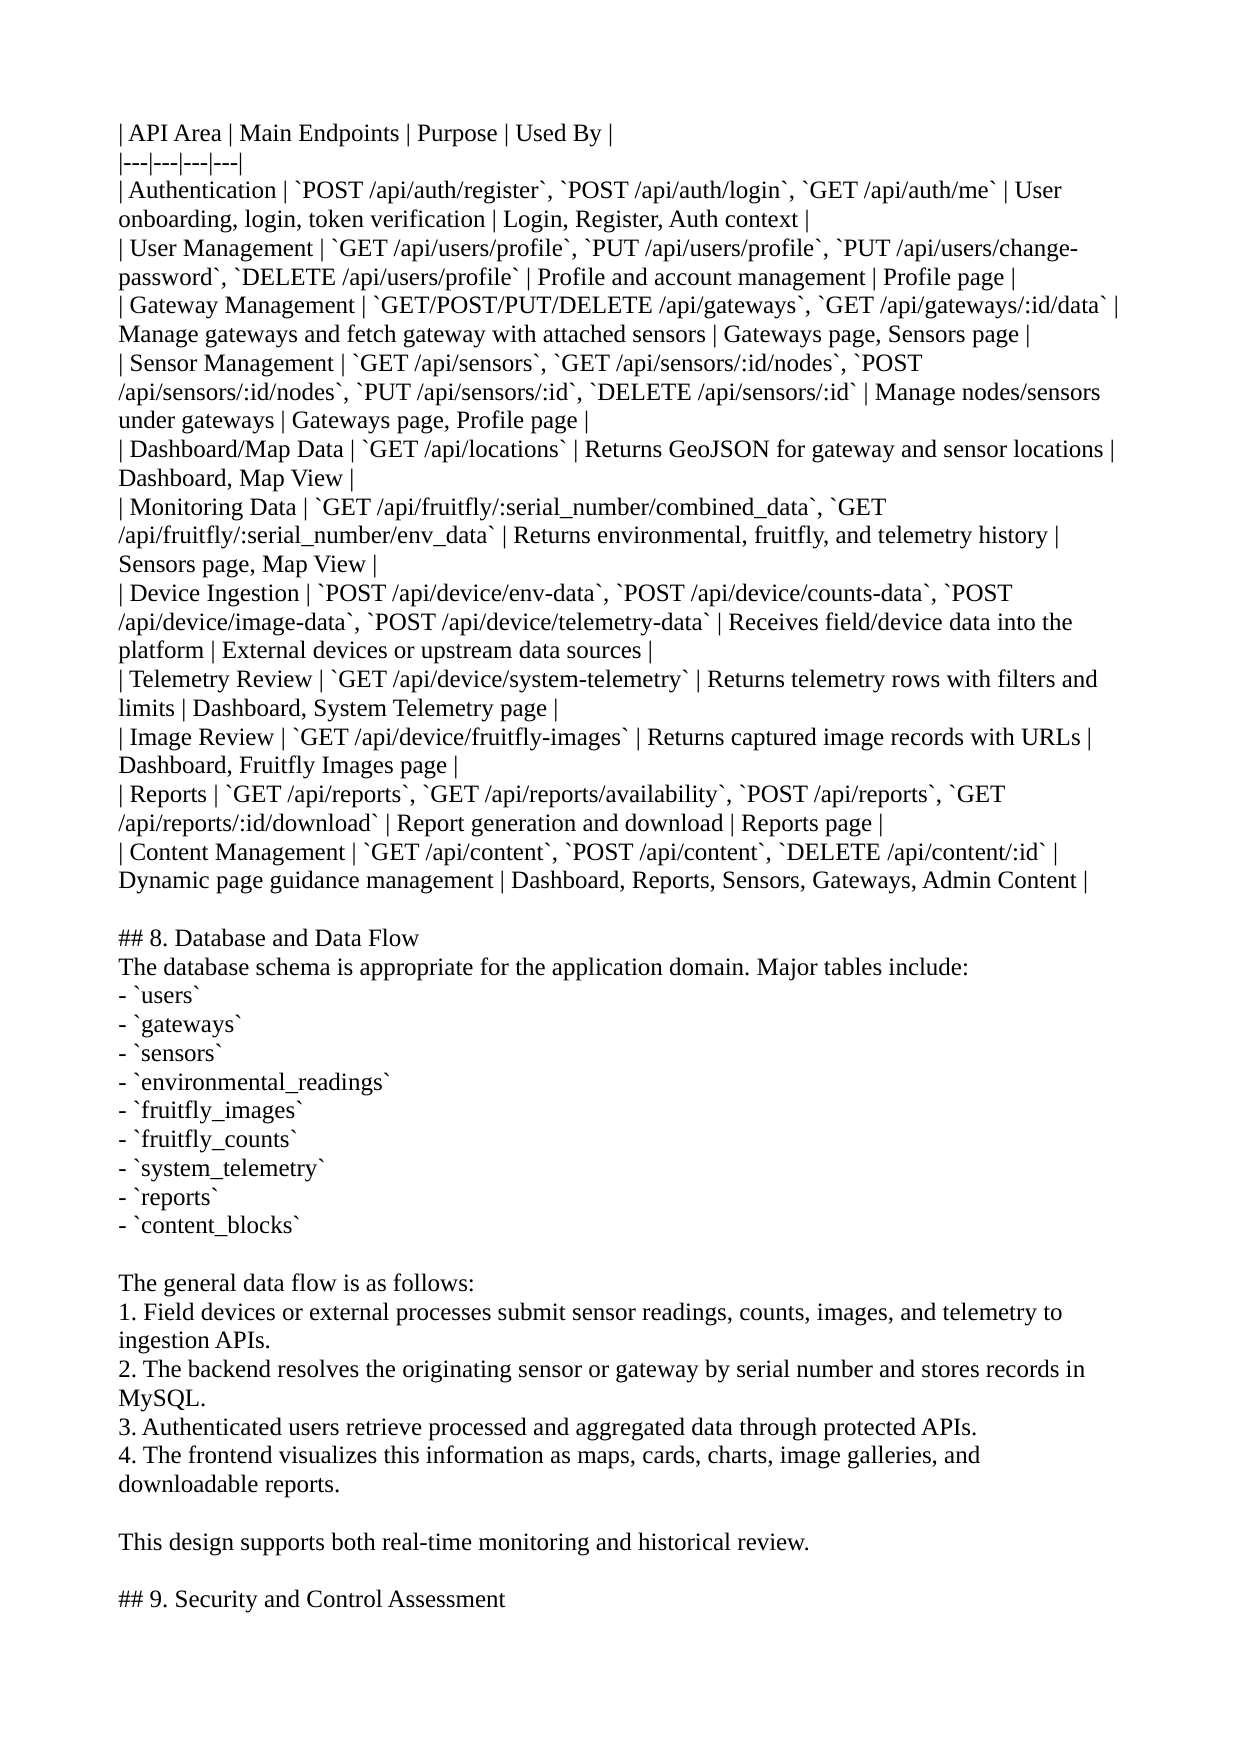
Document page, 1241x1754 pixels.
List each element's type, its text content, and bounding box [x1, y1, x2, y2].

text |---|---|---|---| [118, 147, 1122, 176]
text - `fruitfly_counts` [118, 1124, 1122, 1153]
text - `fruitfly_images` [118, 1096, 1122, 1124]
text ## 9. Security and Control Assessment [118, 1584, 1122, 1613]
text 1. Field devices or external processes submit sensor readings, counts, images, and telemetry to ingestion APIs. [118, 1297, 1122, 1354]
text ## 8. Database and Data Flow [118, 923, 1122, 952]
text | Device Ingestion | `POST /api/device/env-data`, `POST /api/device/counts-data`, `POST /api/device/image-data`, `POST /api/device/telemetry-data` | Receives field/device data into the platform | External devices or upstream data sources | [118, 578, 1122, 664]
text This design supports both real-time monitoring and historical review. [118, 1527, 1122, 1556]
text | API Area | Main Endpoints | Purpose | Used By | [118, 118, 1122, 147]
text | Authentication | `POST /api/auth/register`, `POST /api/auth/login`, `GET /api/auth/me` | User onboarding, login, token verification | Login, Register, Auth context | [118, 176, 1122, 233]
text | Monitoring Data | `GET /api/fruitfly/:serial_number/combined_data`, `GET /api/fruitfly/:serial_number/env_data` | Returns environmental, fruitfly, and telemetry history | Sensors page, Map View | [118, 492, 1122, 578]
text | Reports | `GET /api/reports`, `GET /api/reports/availability`, `POST /api/reports`, `GET /api/reports/:id/download` | Report generation and download | Reports page | [118, 779, 1122, 837]
text 4. The frontend visualizes this information as maps, cards, charts, image galleries, and downloadable reports. [118, 1441, 1122, 1498]
text | Sensor Management | `GET /api/sensors`, `GET /api/sensors/:id/nodes`, `POST /api/sensors/:id/nodes`, `PUT /api/sensors/:id`, `DELETE /api/sensors/:id` | Manage nodes/sensors under gateways | Gateways page, Profile page | [118, 348, 1122, 434]
text | Content Management | `GET /api/content`, `POST /api/content`, `DELETE /api/content/:id` | Dynamic page guidance management | Dashboard, Reports, Sensors, Gateways, Admin Content | [118, 837, 1122, 894]
text 2. The backend resolves the originating sensor or gateway by serial number and stores records in MySQL. [118, 1354, 1122, 1412]
text | Gateway Management | `GET/POST/PUT/DELETE /api/gateways`, `GET /api/gateways/:id/data` | Manage gateways and fetch gateway with attached sensors | Gateways page, Sensors page | [118, 291, 1122, 348]
text - `gateways` [118, 1009, 1122, 1038]
text | User Management | `GET /api/users/profile`, `PUT /api/users/profile`, `PUT /api/users/change-password`, `DELETE /api/users/profile` | Profile and account management | Profile page | [118, 233, 1122, 291]
text - `system_telemetry` [118, 1153, 1122, 1182]
text - `sensors` [118, 1038, 1122, 1067]
text - `users` [118, 981, 1122, 1009]
text The database schema is appropriate for the application domain. Major tables include: [118, 952, 1122, 981]
text | Dashboard/Map Data | `GET /api/locations` | Returns GeoJSON for gateway and sensor locations | Dashboard, Map View | [118, 434, 1122, 492]
text - `reports` [118, 1182, 1122, 1211]
text | Image Review | `GET /api/device/fruitfly-images` | Returns captured image records with URLs | Dashboard, Fruitfly Images page | [118, 722, 1122, 779]
text 3. Authenticated users retrieve processed and aggregated data through protected APIs. [118, 1412, 1122, 1441]
text | Telemetry Review | `GET /api/device/system-telemetry` | Returns telemetry rows with filters and limits | Dashboard, System Telemetry page | [118, 664, 1122, 722]
text - `content_blocks` [118, 1211, 1122, 1239]
text - `environmental_readings` [118, 1067, 1122, 1096]
text The general data flow is as follows: [118, 1268, 1122, 1297]
